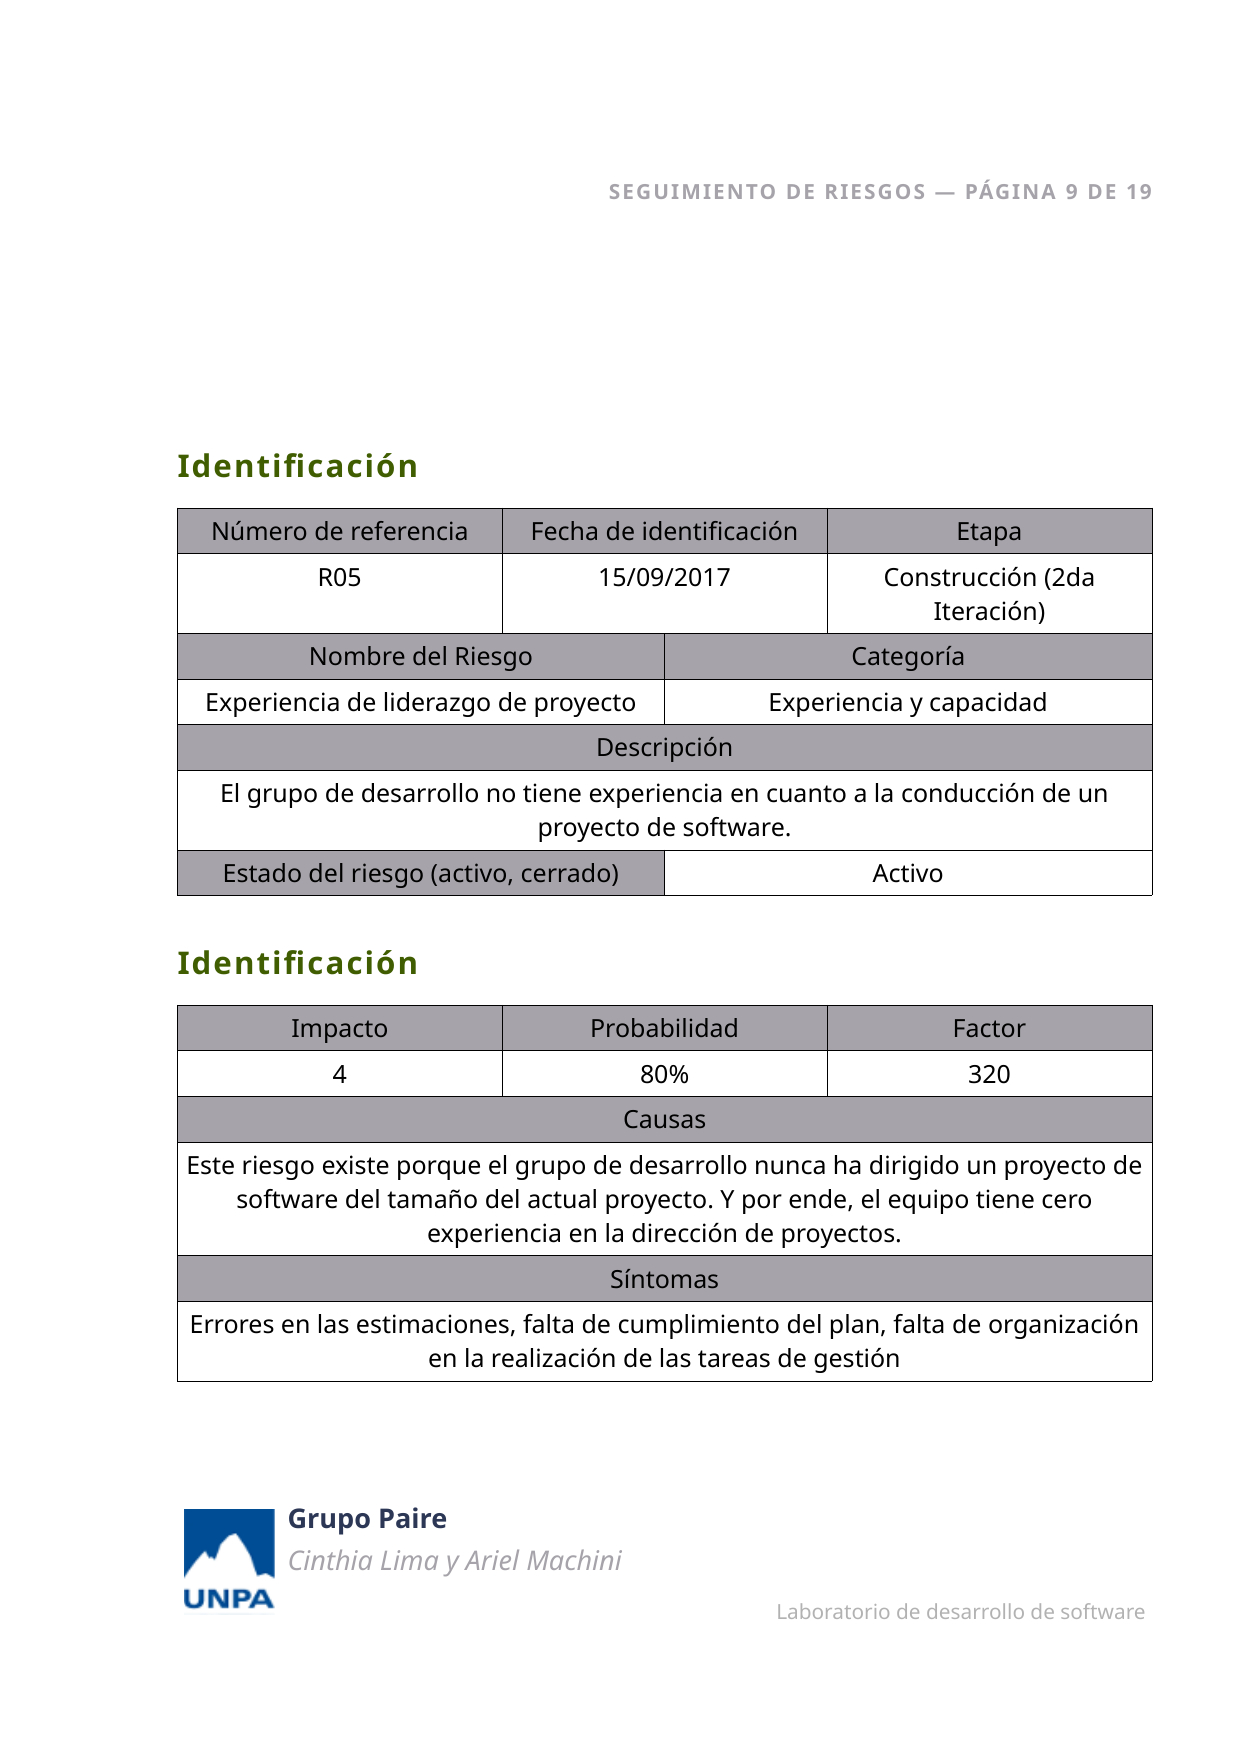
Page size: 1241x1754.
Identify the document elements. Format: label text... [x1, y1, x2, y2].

table_cell Experiencia de liderazgo de proyecto [178, 680, 664, 724]
table_cell Descripción [178, 725, 1152, 770]
table_cell Categoría [665, 634, 1152, 679]
table_cell Nombre del Riesgo [178, 634, 664, 679]
table_header Etapa [828, 509, 1152, 553]
table_cell R05 [178, 554, 502, 633]
table_cell 4 [178, 1051, 502, 1096]
picture [184, 1509, 275, 1615]
table_cell Estado del riesgo (activo, cerrado) [178, 851, 664, 895]
table_header Fecha de identificación [503, 509, 827, 553]
table_cell El grupo de desarrollo no tiene experiencia en cuanto a la conducción de un proyecto de software. [178, 771, 1152, 849]
table_header Factor [828, 1006, 1152, 1050]
table_cell 15/09/2017 [503, 554, 827, 633]
table_cell Construcción (2da Iteración) [828, 554, 1152, 633]
table_header Probabilidad [503, 1006, 827, 1050]
table_cell Este riesgo existe porque el grupo de desarrollo nunca ha dirigido un proyecto de software del tamaño del actual proyecto. Y por ende, el equipo tiene cero experiencia en la dirección de proyectos. [178, 1143, 1152, 1255]
table_header Impacto [178, 1006, 502, 1050]
table_cell 320 [828, 1051, 1152, 1096]
table_header Número de referencia [178, 509, 502, 553]
table_cell Experiencia y capacidad [665, 680, 1152, 724]
table_cell Síntomas [178, 1256, 1152, 1301]
table_cell Causas [178, 1097, 1152, 1142]
table_cell Errores en las estimaciones, falta de cumplimiento del plan, falta de organización en la realización de las tareas de gestión [178, 1302, 1152, 1381]
table_cell Activo [665, 851, 1152, 895]
text Identificación [177, 941, 1152, 983]
text Identificación [177, 444, 1152, 486]
table_cell 80% [503, 1051, 827, 1096]
